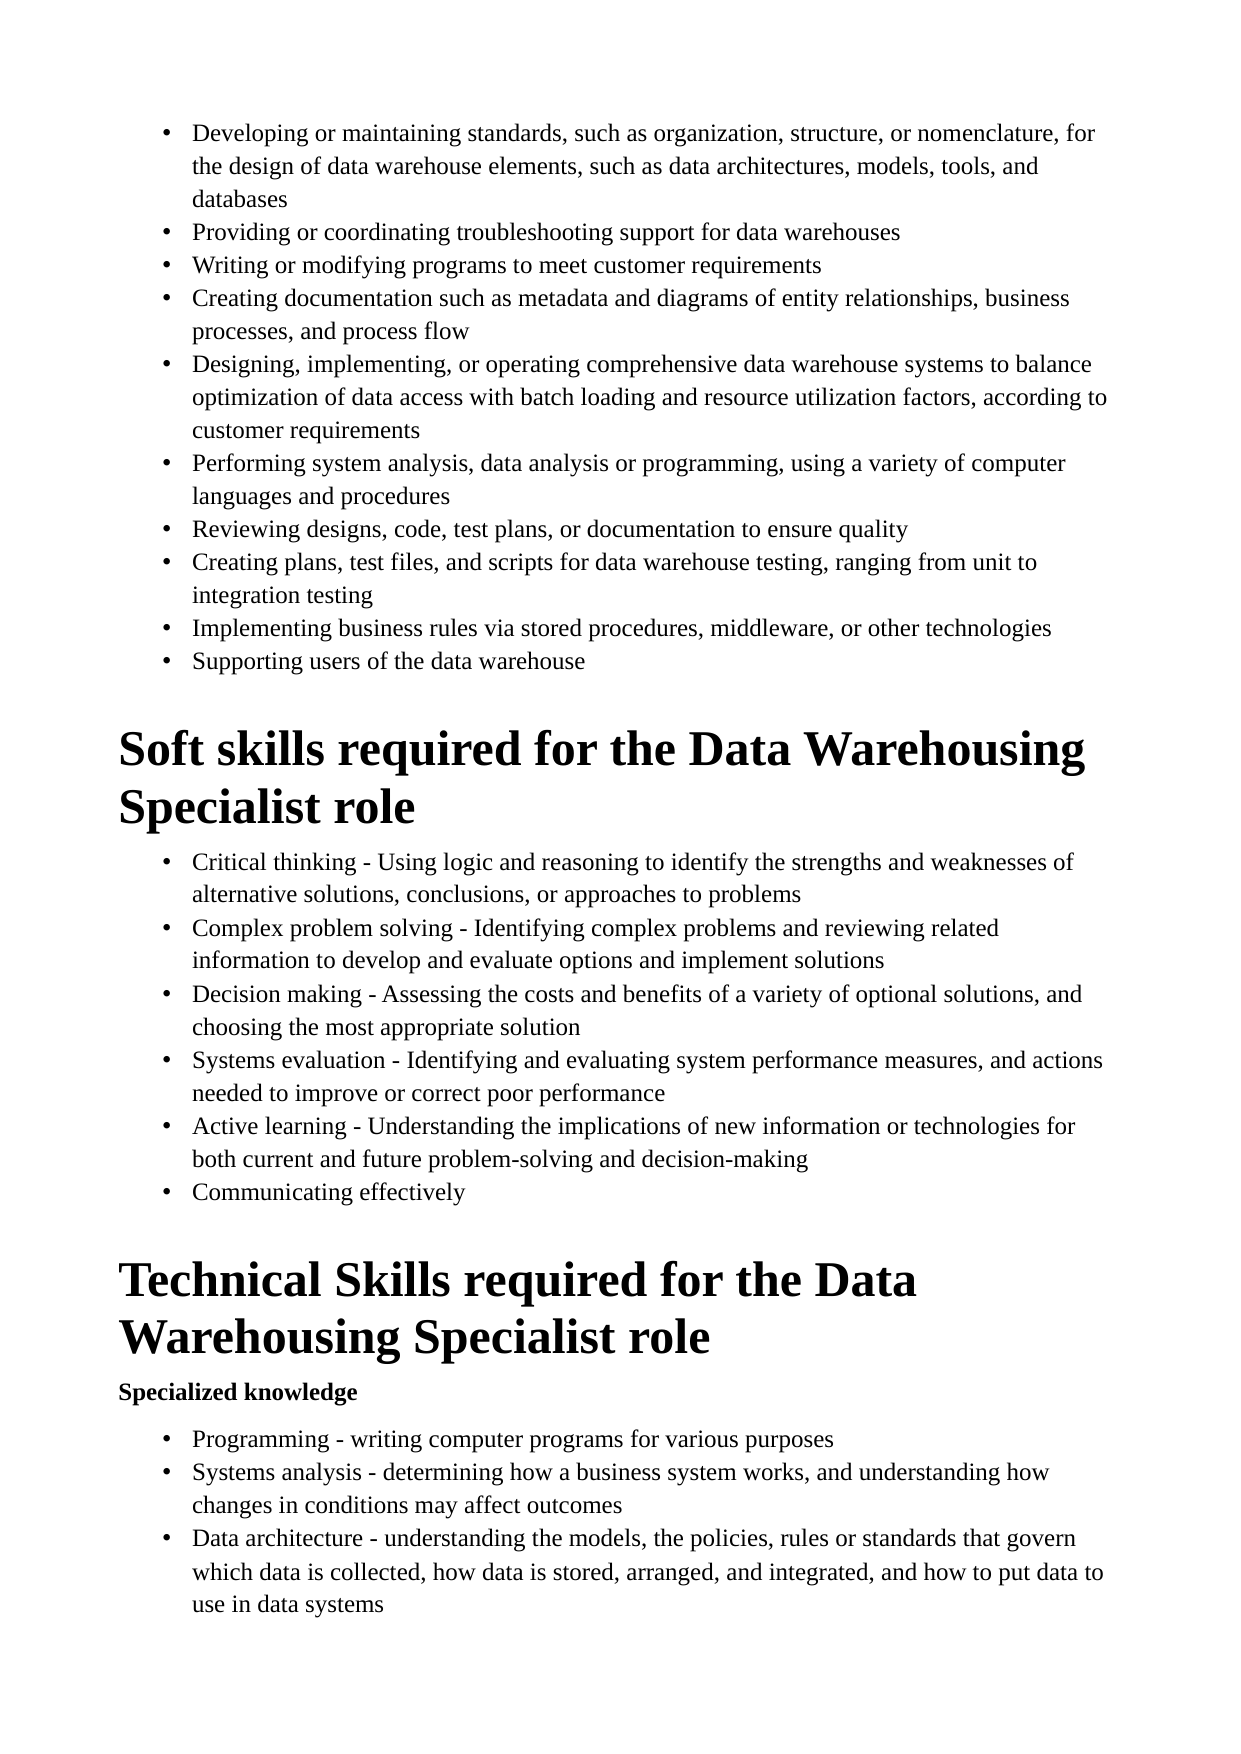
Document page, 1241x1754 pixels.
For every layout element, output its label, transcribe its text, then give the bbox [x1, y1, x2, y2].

list Providing or coordinating troubleshooting support for data warehouses [162, 217, 1122, 246]
list Complex problem solving - Identifying complex problems and reviewing related information to develop and evaluate options and implement solutions [162, 913, 1122, 974]
list Designing, implementing, or operating comprehensive data warehouse systems to balance optimization of data access with batch loading and resource utilization factors, according to customer requirements [162, 349, 1122, 444]
list Implementing business rules via stored procedures, middleware, or other technologies [162, 613, 1122, 642]
list Decision making - Assessing the costs and benefits of a variety of optional solutions, and choosing the most appropriate solution [162, 979, 1122, 1040]
list Creating documentation such as metadata and diagrams of entity relationships, business processes, and process flow [162, 283, 1122, 345]
list Data architecture - understanding the models, the policies, rules or standards that govern which data is collected, how data is stored, arranged, and integrated, and how to put data to use in data systems [162, 1523, 1122, 1618]
list Creating plans, test files, and scripts for data warehouse testing, ranging from unit to integration testing [162, 547, 1122, 609]
list Supporting users of the data warehouse [162, 646, 1122, 675]
subtitle Soft skills required for the Data Warehousing Specialist role [118, 719, 1122, 834]
list Critical thinking - Using logic and reasoning to identify the strengths and weaknesses of alternative solutions, conclusions, or approaches to problems [162, 847, 1122, 908]
list Writing or modifying programs to meet customer requirements [162, 250, 1122, 279]
list Performing system analysis, data analysis or programming, using a variety of computer languages and procedures [162, 448, 1122, 510]
list Reviewing designs, code, test plans, or documentation to ensure quality [162, 514, 1122, 543]
list Programming - writing computer programs for various purposes [162, 1424, 1122, 1453]
list Developing or maintaining standards, such as organization, structure, or nomenclature, for the design of data warehouse elements, such as data architectures, models, tools, and databases [162, 118, 1122, 213]
list Systems evaluation - Identifying and evaluating system performance measures, and actions needed to improve or correct poor performance [162, 1045, 1122, 1106]
list Active learning - Understanding the implications of new information or technologies for both current and future problem-solving and decision-making [162, 1111, 1122, 1172]
subtitle Technical Skills required for the Data Warehousing Specialist role [118, 1249, 1122, 1364]
list Communicating effectively [162, 1177, 1122, 1206]
list Systems analysis - determining how a business system works, and understanding how changes in conditions may affect outcomes [162, 1457, 1122, 1519]
text Specialized knowledge [118, 1377, 1122, 1406]
